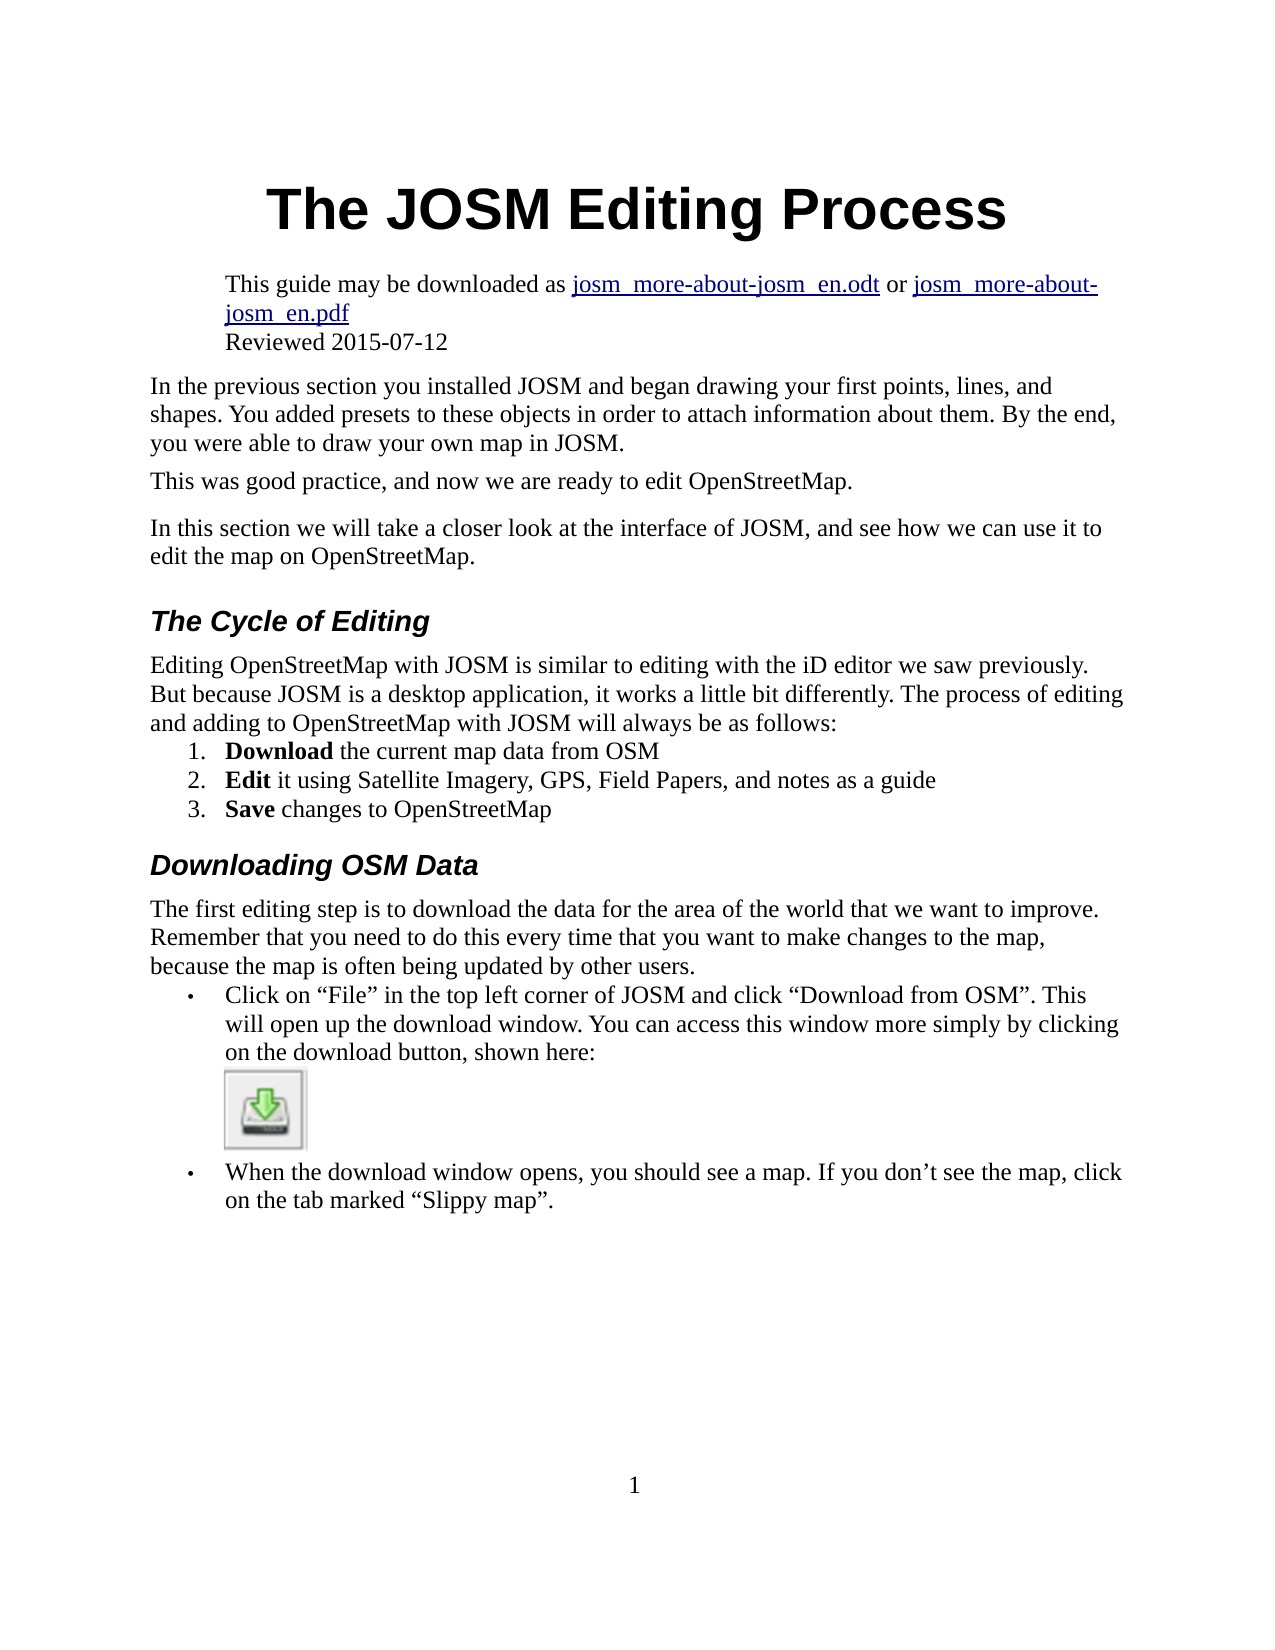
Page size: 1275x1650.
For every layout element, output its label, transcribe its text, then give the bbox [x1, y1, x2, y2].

text Editing OpenStreetMap with JOSM is similar to editing with the iD editor we saw previously. But because JOSM is a desktop application, it works a little bit differently. The process of editing and adding to OpenStreetMap with JOSM will always be as follows: [150, 650, 1125, 736]
text In the previous section you installed JOSM and began drawing your first points, lines, and shapes. You added presets to these objects in order to attach information about them. By the end, you were able to draw your own map in JOSM. [150, 371, 1125, 457]
picture [223, 1066, 308, 1152]
title The JOSM Editing Process [150, 175, 1125, 242]
text The first editing step is to download the data for the area of the world that we want to improve. Remember that you need to do this every time that you want to make changes to the map, because the map is often being updated by other users. [150, 894, 1125, 980]
list Edit it using Satellite Imagery, GPS, Field Papers, and notes as a guide [187, 765, 1125, 794]
subtitle Downloading OSM Data [150, 848, 1125, 881]
list Save changes to OpenStreetMap [187, 794, 1125, 823]
text In this section we will take a closer look at the interface of JOSM, and see how we can use it to edit the map on OpenStreetMap. [150, 513, 1125, 570]
list Click on “File” in the top left corner of JOSM and click “Download from OSM”. This will open up the download window. You can access this window more simply by clicking on the download button, shown here: [187, 980, 1125, 1066]
list Download the current map data from OSM [187, 736, 1125, 765]
list When the download window opens, you should see a map. If you don’t see the map, click on the tab marked “Slippy map”. [187, 1157, 1125, 1214]
subtitle The Cycle of Editing [150, 604, 1125, 638]
text This was good practice, and now we are ready to edit OpenStreetMap. [150, 466, 1125, 495]
text This guide may be downloaded as josm_more-about-josm_en.odt or josm_more-about-josm_en.pdf Reviewed 2015-07-12 [225, 269, 1125, 356]
